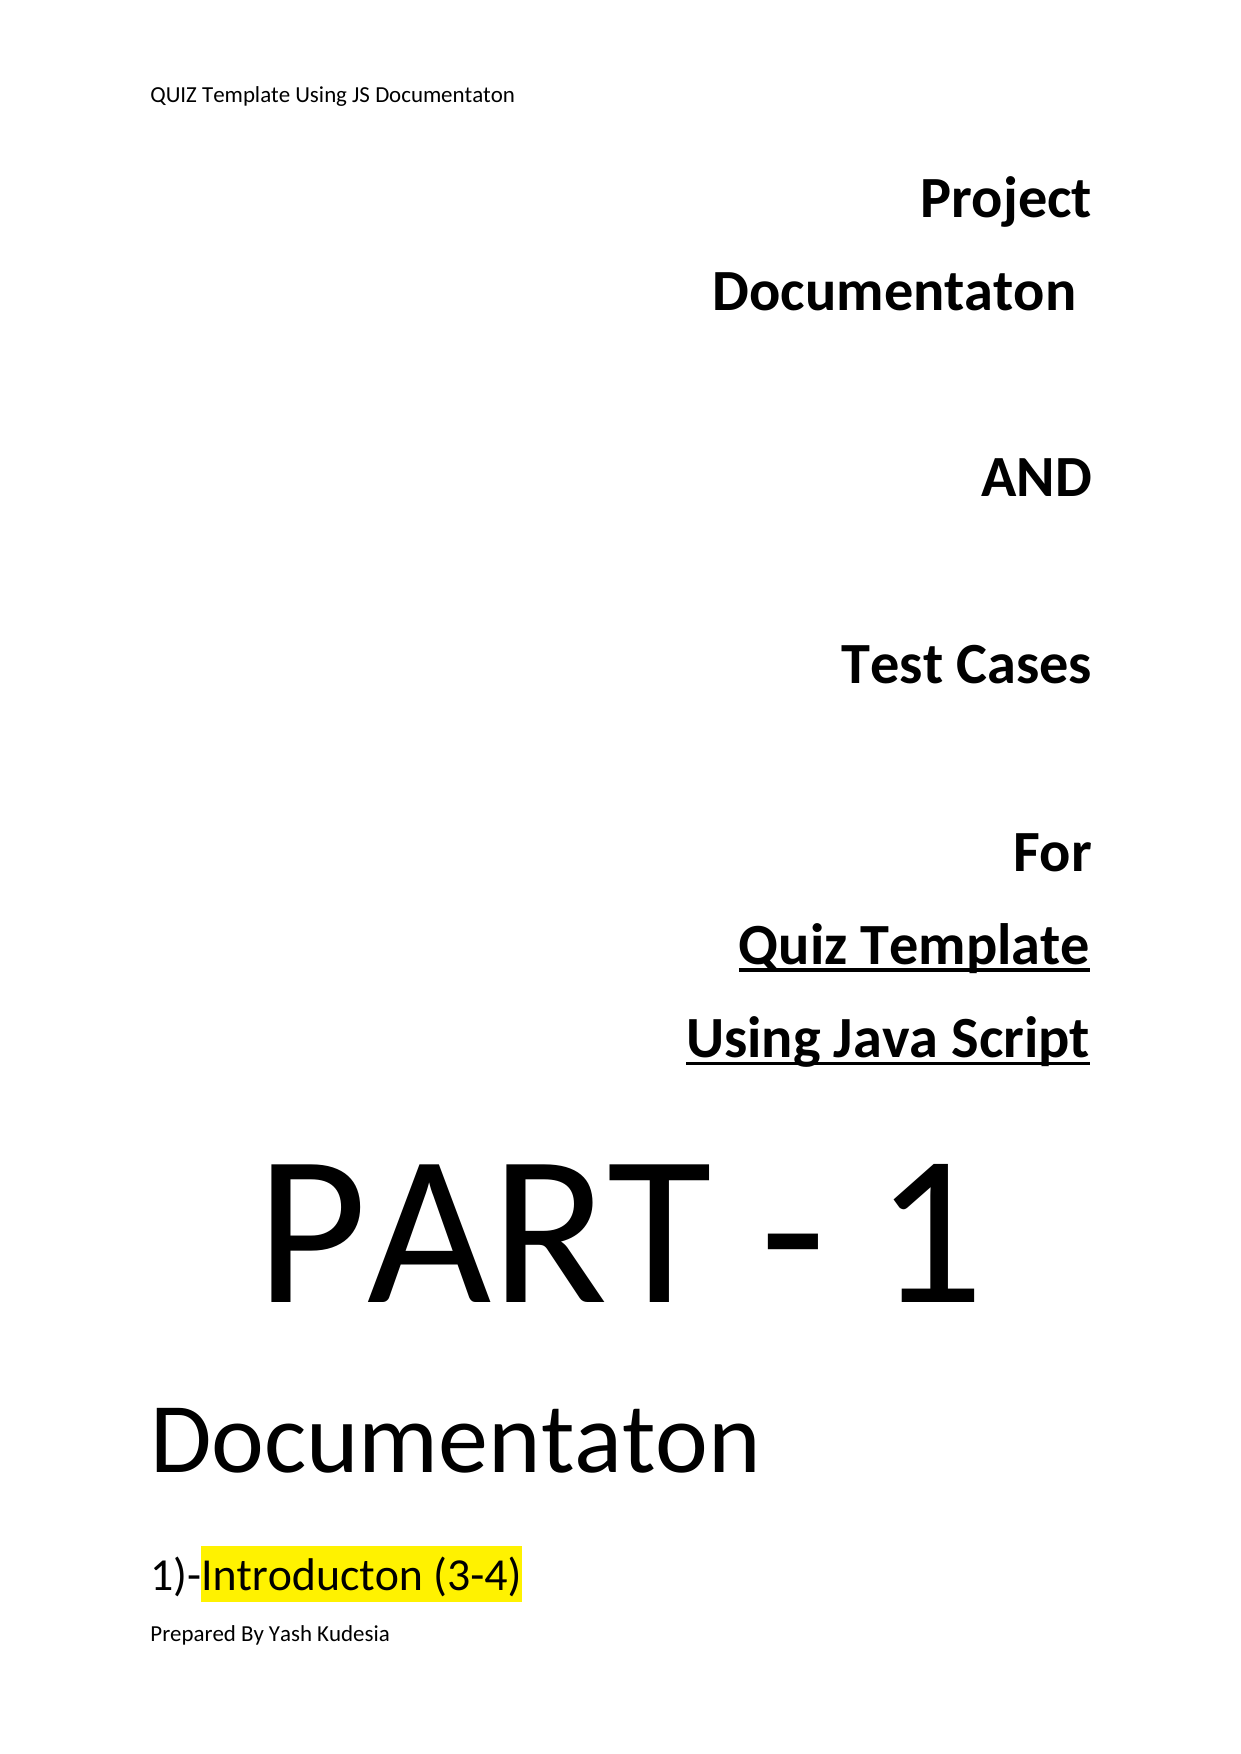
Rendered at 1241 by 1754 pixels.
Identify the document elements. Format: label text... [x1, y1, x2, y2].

text Quiz Template Using Java Script [604, 908, 1090, 1072]
text 1)-Introducton (3-4) [150, 1546, 1091, 1602]
text Documentaton [713, 254, 1091, 325]
text AND [150, 440, 1092, 511]
text For [150, 814, 1092, 886]
subtitle PART - 1 [257, 1094, 1091, 1357]
text Documentaton [150, 1375, 1091, 1497]
text Project [150, 160, 1092, 232]
text Test Cases [150, 627, 1092, 698]
